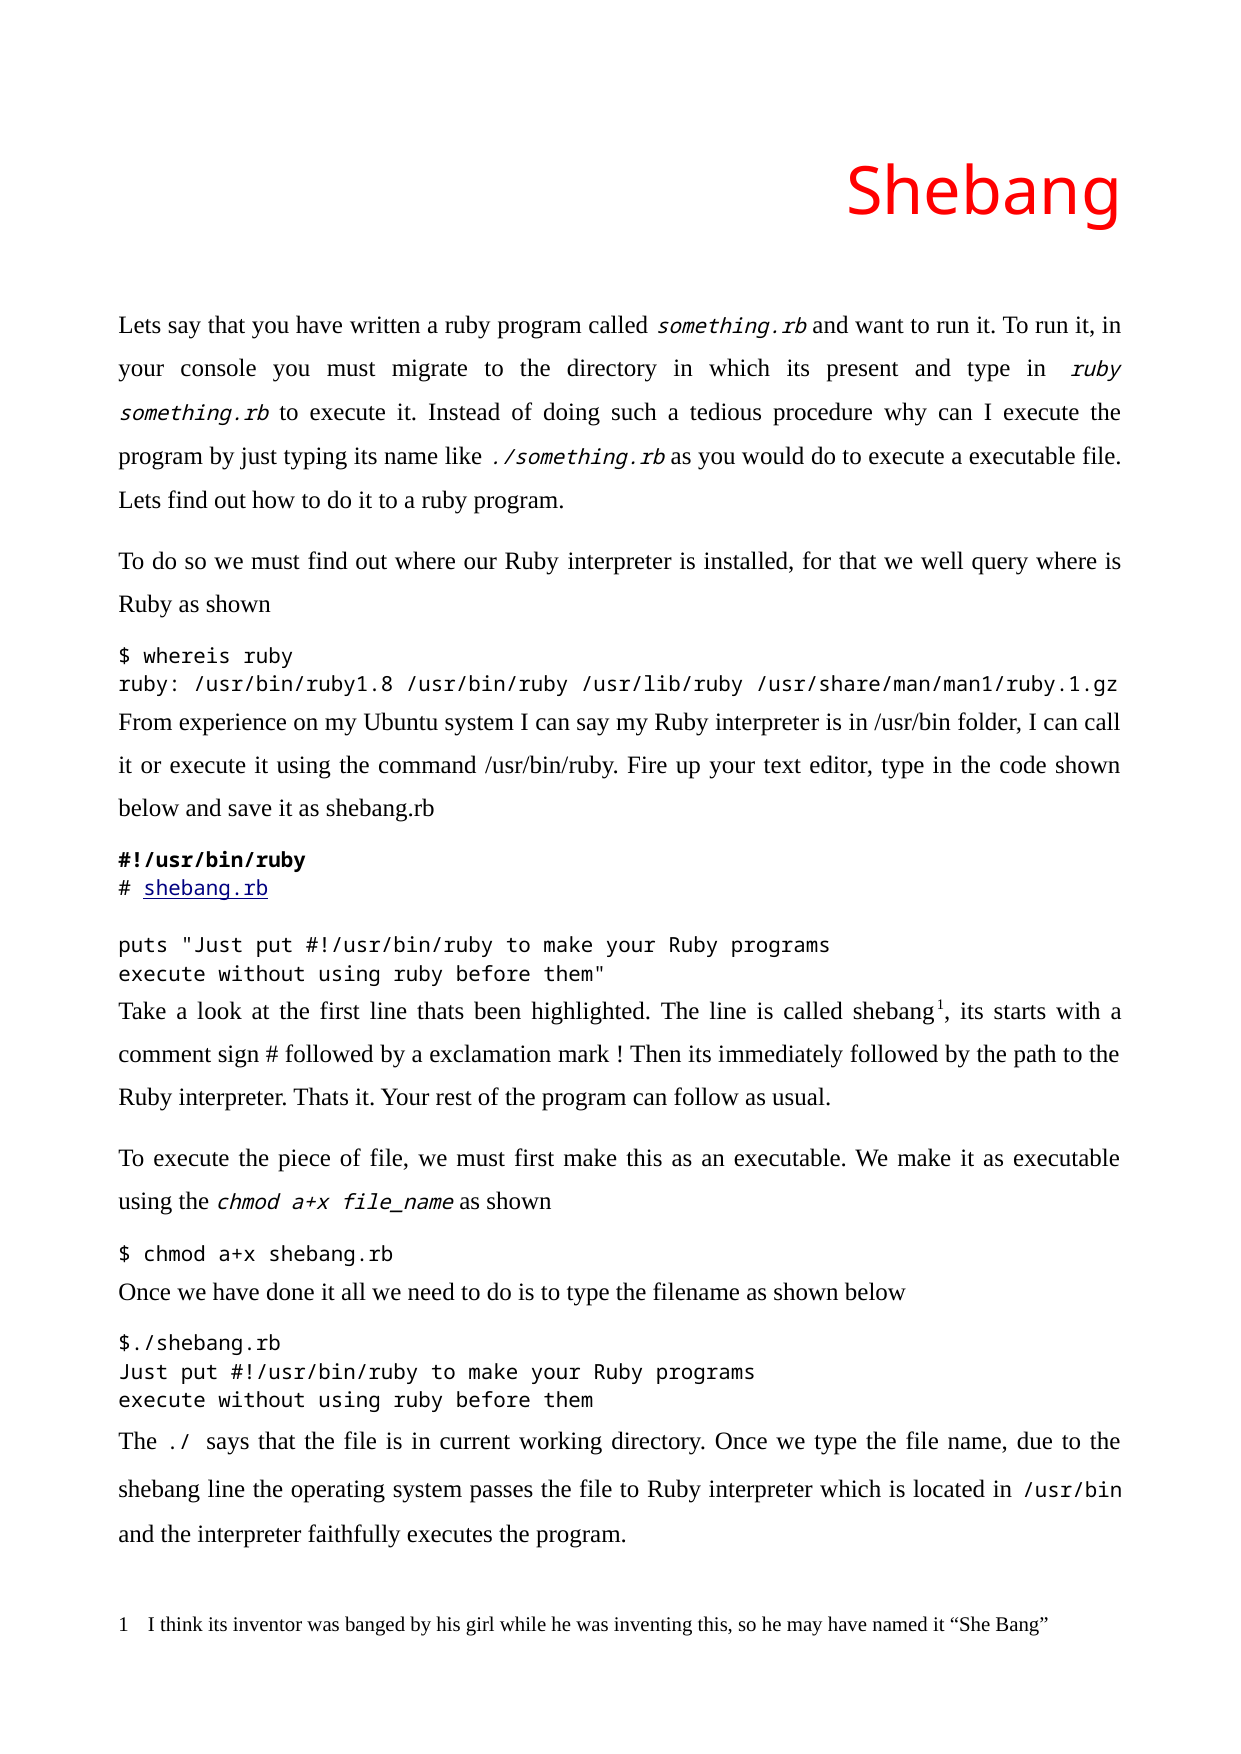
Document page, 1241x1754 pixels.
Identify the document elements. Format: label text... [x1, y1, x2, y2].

text Just put #!/usr/bin/ruby to make your Ruby programs [118, 1357, 1122, 1385]
text Take a look at the first line thats been highlighted. The line is called shebang, its starts with a comment sign # followed by a exclamation mark ! Then its immediately followed by the path to the Ruby interpreter. Thats it. Your rest of the program can follow as usual. [118, 996, 1122, 1111]
text To do so we must find out where our Ruby interpreter is installed, for that we well query where is Ruby as shown [118, 546, 1122, 618]
text I think its inventor was banged by his girl while he was inventing this, so he may have named it “She Bang” [118, 1612, 1122, 1636]
text #!/usr/bin/ruby [118, 845, 1122, 873]
text Lets say that you have written a ruby program called something.rb and want to run it. To run it, in your console you must migrate to the directory in which its present and type in ruby something.rb to execute it. Instead of doing such a tedious procedure why can I execute the program by just typing its name like ./something.rb as you would do to execute a executable file. Lets find out how to do it to a ruby program. [118, 310, 1122, 514]
text # shebang.rb [118, 873, 1122, 902]
text ruby: /usr/bin/ruby1.8 /usr/bin/ruby /usr/lib/ruby /usr/share/man/man1/ruby.1.gz [118, 669, 1122, 698]
text execute without using ruby before them" [118, 959, 1122, 987]
text $ whereis ruby [118, 641, 1122, 669]
text The ./ says that the file is in current working directory. Once we type the file name, due to the shebang line the operating system passes the file to Ruby interpreter which is located in /usr/bin and the interpreter faithfully executes the program. [118, 1423, 1122, 1548]
text Once we have done it all we need to do is to type the filename as shown below [118, 1277, 1122, 1305]
text From experience on my Ubuntu system I can say my Ruby interpreter is in /usr/bin folder, I can call it or execute it using the command /usr/bin/ruby. Fire up your text editor, type in the code shown below and save it as shebang.rb [118, 707, 1122, 822]
text puts "Just put #!/usr/bin/ruby to make your Ruby programs [118, 930, 1122, 959]
text $ chmod a+x shebang.rb [118, 1239, 1122, 1268]
text $./shebang.rb [118, 1328, 1122, 1357]
subtitle Shebang [118, 143, 1122, 234]
text execute without using ruby before them [118, 1385, 1122, 1414]
text To execute the piece of file, we must first make this as an executable. We make it as executable using the chmod a+x file_name as shown [118, 1143, 1122, 1216]
